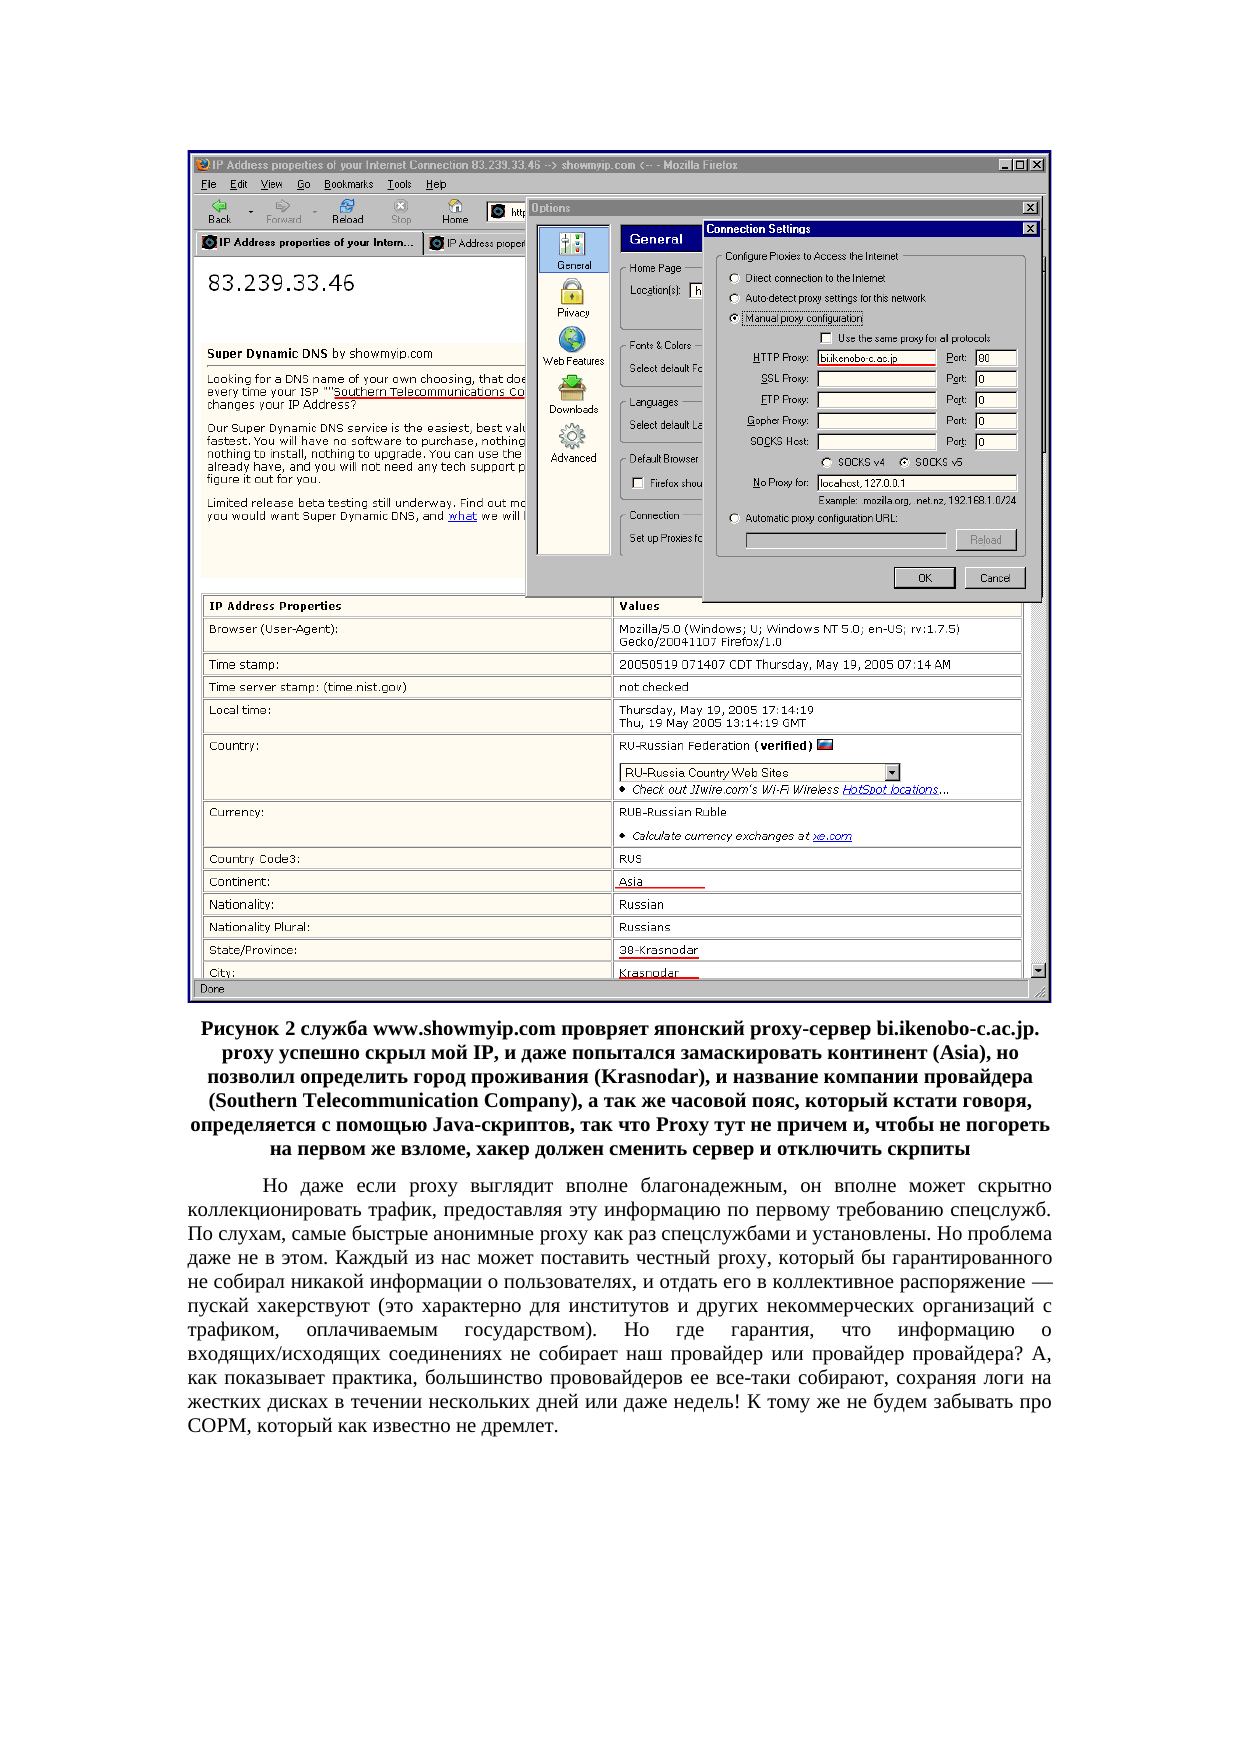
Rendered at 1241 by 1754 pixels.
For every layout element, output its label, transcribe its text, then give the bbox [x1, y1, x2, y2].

picture [187, 150, 1052, 1003]
text Рисунок 2 служба www.showmyip.com провряет японский proxy-сервер bi.ikenobo-c.ac.jp. proxy успешно скрыл мой IP, и даже попытался замаскировать континент (Asia), но позволил определить город проживания (Krasnodar), и название компании провайдера (Southern Telecommunication Company), а так же часовой пояс, который кстати говоря, определяется с помощью Java-скриптов, так что Proxy тут не причем и, чтобы не погореть на первом же взломе, хакер должен сменить сервер и отключить скрпиты [187, 1016, 1053, 1160]
text Но даже если proxy выглядит вполне благонадежным, он вполне может скрытно коллекционировать трафик, предоставляя эту информацию по первому требованию спецслужб. По слухам, самые быстрые анонимные proxy как раз спецслужбами и установлены. Но проблема даже не в этом. Каждый из нас может поставить честный proxy, который бы гарантированного не собирал никакой информации о пользователях, и отдать его в коллективное распоряжение — пускай хакерствуют (это характерно для институтов и других некоммерческих организаций с трафиком, оплачиваемым государством). Но где гарантия, что информацию о входящих/исходящих соединениях не собирает наш провайдер или провайдер провайдера? А, как показывает практика, большинство прововайдеров ее все-таки собирают, сохраняя логи на жестких дисках в течении нескольких дней или даже недель! К тому же не будем забывать про СОРМ, который как известно не дремлет. [187, 1172, 1053, 1437]
